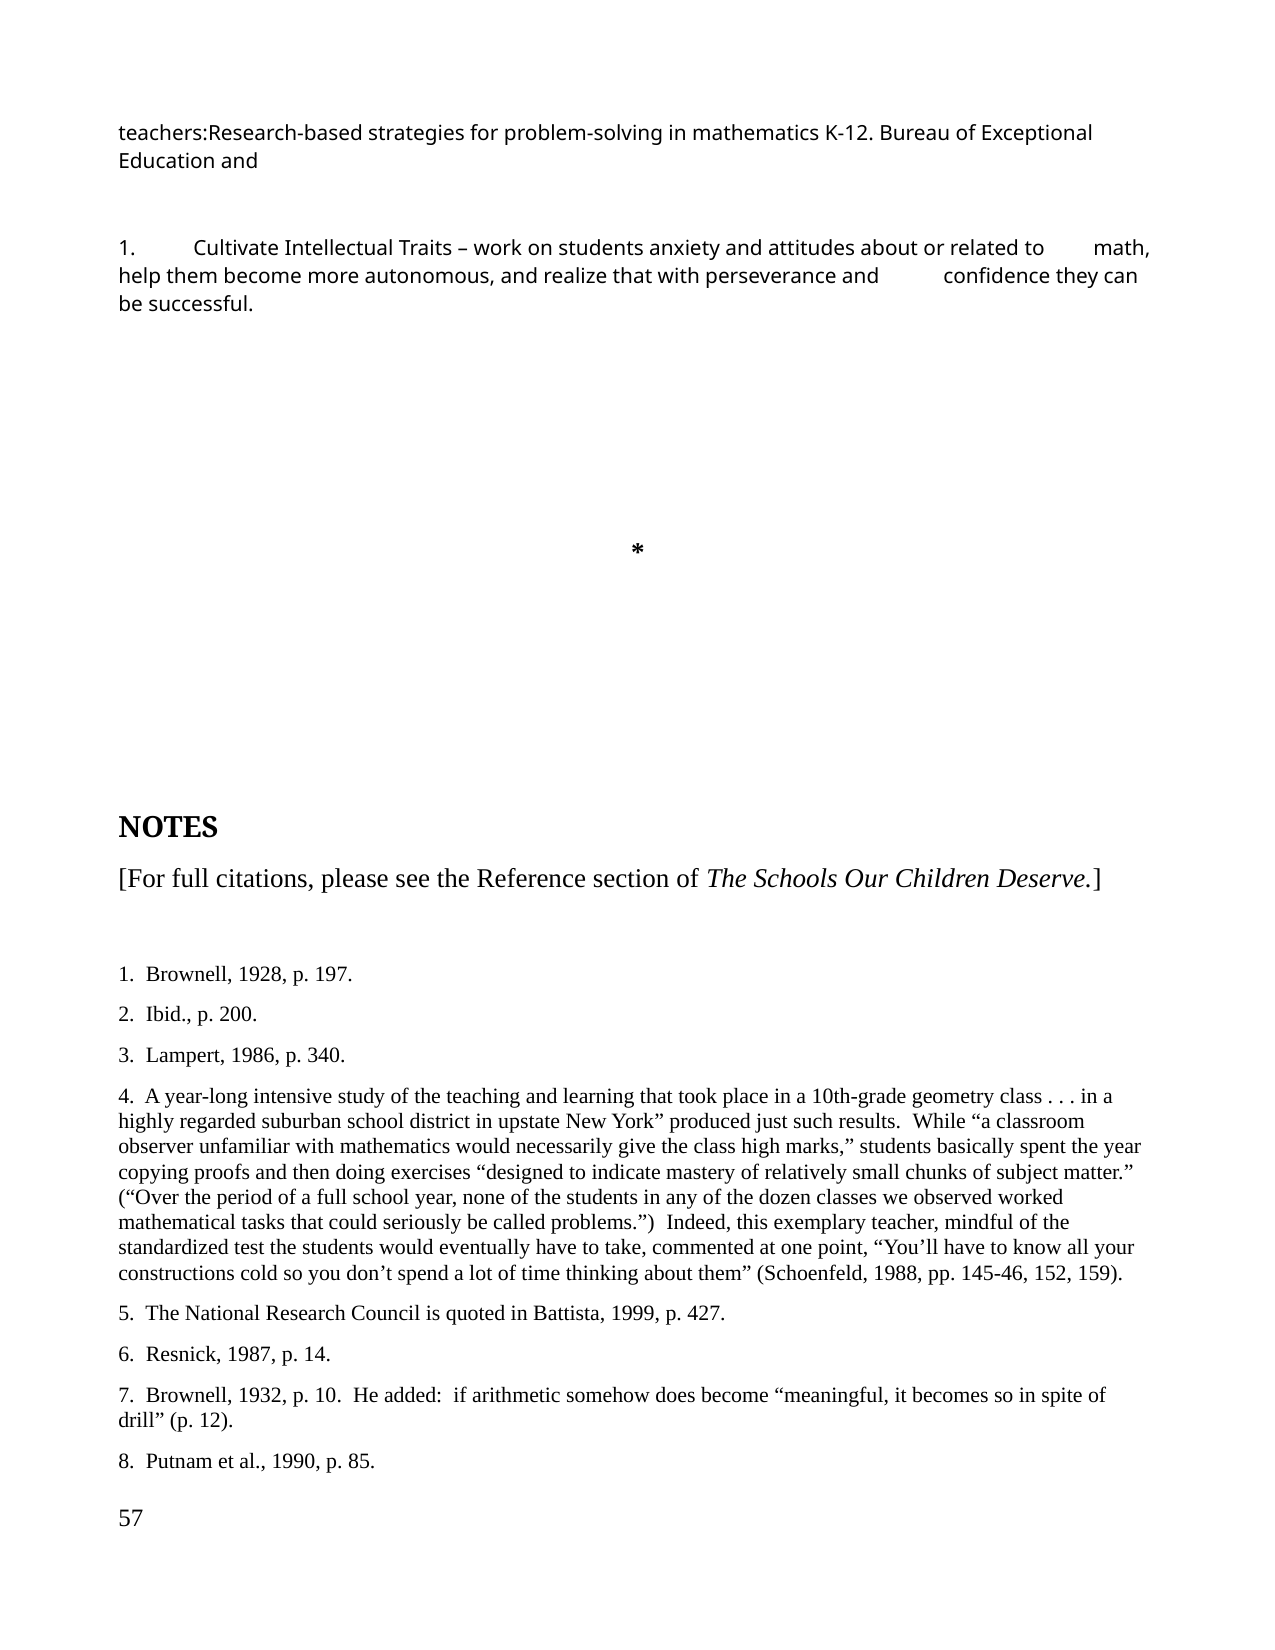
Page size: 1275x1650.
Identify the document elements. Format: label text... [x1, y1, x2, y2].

text 5. The National Research Council is quoted in Battista, 1999, p. 427. [118, 1300, 1157, 1326]
text 2. Ibid., p. 200. [118, 1001, 1157, 1027]
text teachers:Research-based strategies for problem-solving in mathematics K-12. Bureau of Exceptional Education and [118, 118, 1157, 175]
text 3. Lampert, 1986, p. 340. [118, 1042, 1157, 1067]
text 1. Cultivate Intellectual Traits – work on students anxiety and attitudes about or related to math, help them become more autonomous, and realize that with perseverance and confidence they can be successful. [118, 233, 1157, 318]
text * [118, 536, 1157, 567]
text NOTES [118, 806, 1157, 846]
text 6. Resnick, 1987, p. 14. [118, 1341, 1157, 1366]
text [For full citations, please see the Reference section of The Schools Our Children Deserve.] [118, 862, 1157, 893]
text 4. A year-long intensive study of the teaching and learning that took place in a 10th-grade geometry class . . . in a highly regarded suburban school district in upstate New York” produced just such results. While “a classroom observer unfamiliar with mathematics would necessarily give the class high marks,” students basically spent the year copying proofs and then doing exercises “designed to indicate mastery of relatively small chunks of subject matter.” (“Over the period of a full school year, none of the students in any of the dozen classes we observed worked mathematical tasks that could seriously be called problems.”) Indeed, this exemplary teacher, mindful of the standardized test the students would eventually have to take, commented at one point, “You’ll have to know all your constructions cold so you don’t spend a lot of time thinking about them” (Schoenfeld, 1988, pp. 145-46, 152, 159). [118, 1083, 1157, 1285]
text 7. Brownell, 1932, p. 10. He added: if arithmetic somehow does become “meaningful, it becomes so in spite of drill” (p. 12). [118, 1382, 1157, 1432]
text 8. Putnam et al., 1990, p. 85. [118, 1448, 1157, 1473]
text 1. Brownell, 1928, p. 197. [118, 961, 1157, 986]
